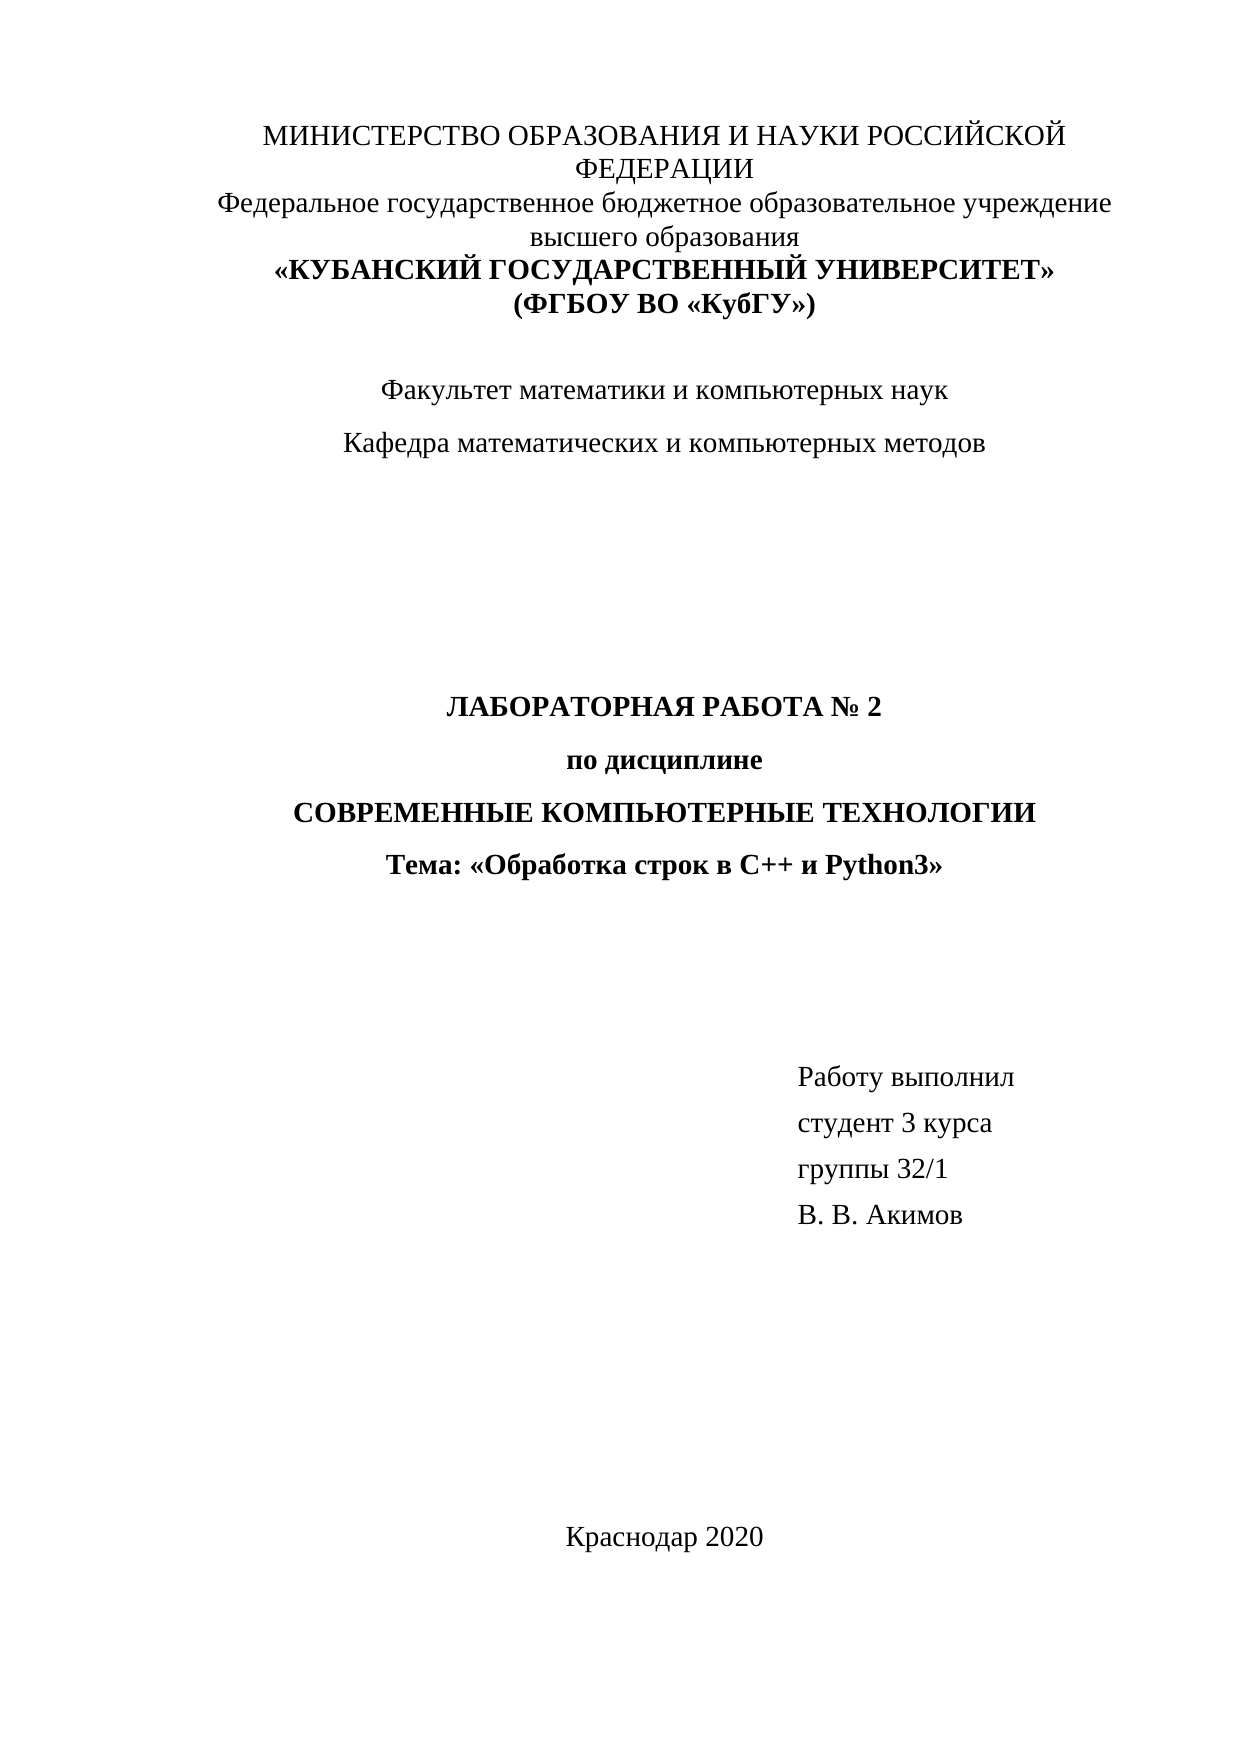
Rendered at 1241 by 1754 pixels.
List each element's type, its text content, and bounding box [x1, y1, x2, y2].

text В. В. Акимов [797, 1197, 1152, 1230]
text Работу выполнил [797, 1059, 1152, 1092]
text (ФГБОУ ВО «КубГУ») [177, 286, 1152, 319]
text Краснодар 2020 [177, 1519, 1152, 1553]
text Федеральное государственное бюджетное образовательное учреждение [177, 185, 1152, 219]
text группы 32/1 [797, 1151, 1152, 1184]
text Кафедра математических и компьютерных методов [177, 425, 1152, 458]
text ЛАБОРАТОРНАЯ РАБОТА № 2 [177, 689, 1152, 723]
text Тема: «Обработка строк в C++ и Python3» [177, 847, 1152, 881]
text студент 3 курса [797, 1105, 1152, 1138]
text МИНИСТЕРСТВО ОБРАЗОВАНИЯ И НАУКИ РОССИЙСКОЙ ФЕДЕРАЦИИ [177, 118, 1152, 185]
text СОВРЕМЕННЫЕ КОМПЬЮТЕРНЫЕ ТЕХНОЛОГИИ [177, 795, 1152, 828]
text Факультет математики и компьютерных наук [177, 372, 1152, 406]
text по дисциплине [177, 742, 1152, 775]
text высшего образования [177, 219, 1152, 252]
text «КУБАНСКИЙ ГОСУДАРСТВЕННЫЙ УНИВЕРСИТЕТ» [177, 252, 1152, 286]
